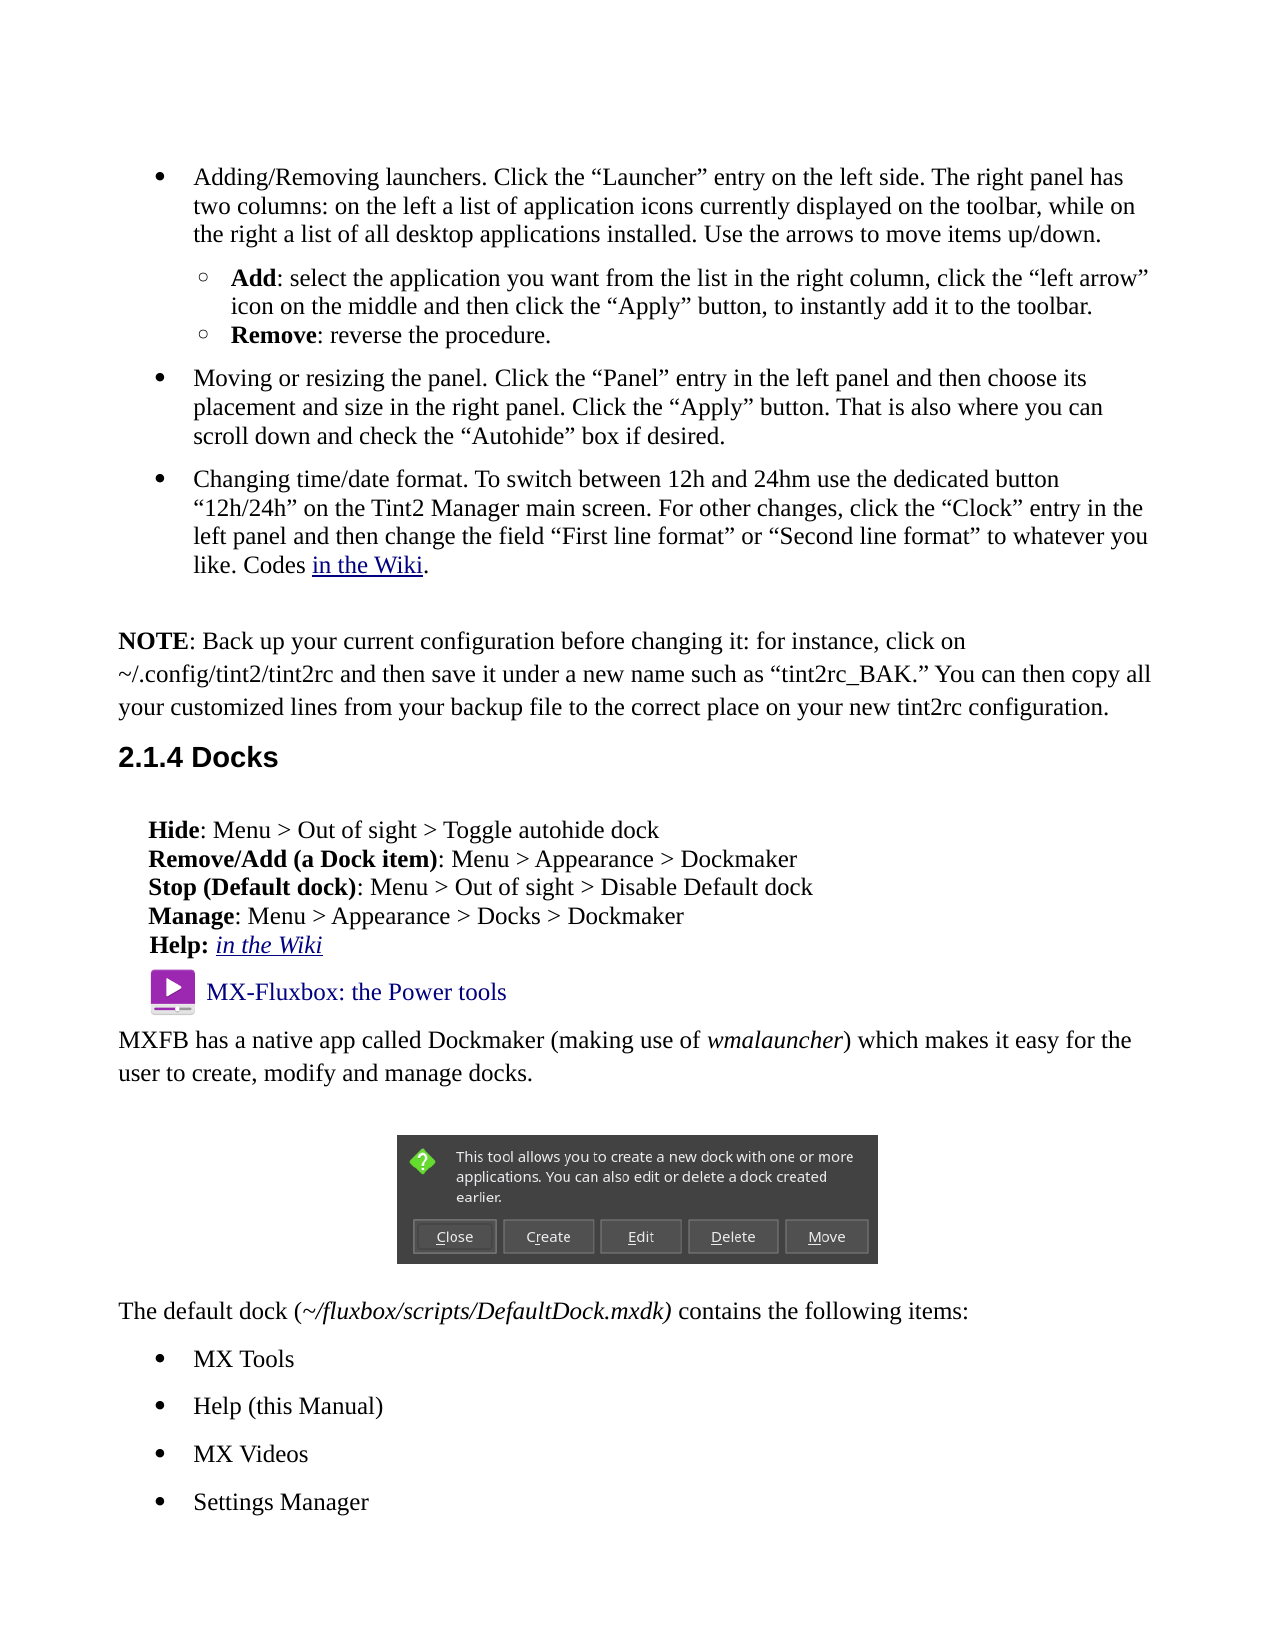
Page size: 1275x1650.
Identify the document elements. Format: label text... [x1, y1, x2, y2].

text MX-Fluxbox: the Power tools [195, 977, 1157, 1006]
text Help: in the Wiki [118, 930, 1157, 959]
list Add: select the application you want from the list in the right column, click the “left arrow” icon on the middle and then click the “Apply” button, to instantly add it to the toolbar. [193, 263, 1157, 320]
list MX Videos [156, 1439, 1157, 1468]
list Settings Manager [156, 1487, 1157, 1515]
list Help (this Manual) [156, 1391, 1157, 1420]
text MXFB has a native app called Dockmaker (making use of wmalauncher) which makes it easy for the user to create, modify and manage docks. [118, 1025, 1157, 1087]
text [118, 977, 150, 1006]
text Hide: Menu > Out of sight > Toggle autohide dock [148, 815, 1157, 844]
list Adding/Removing launchers. Click the “Launcher” entry on the left side. The right panel has two columns: on the left a list of application icons currently displayed on the toolbar, while on the right a list of all desktop applications installed. Use the arrows to move items up/down. [156, 162, 1157, 248]
text NOTE: Back up your current configuration before changing it: for instance, click on ~/.config/tint2/tint2rc and then save it under a new name such as “tint2rc_BAK.” You can then copy all your customized lines from your backup file to the correct place on your new tint2rc configuration. [118, 626, 1157, 721]
list Changing time/date format. To switch between 12h and 24hm use the dedicated button “12h/24h” on the Tint2 Manager main screen. For other changes, click the “Clock” entry in the left panel and then change the field “First line format” or “Second line format” to whatever you like. Codes in the Wiki. [156, 464, 1157, 579]
text The default dock (~/fluxbox/scripts/DefaultDock.mxdk) contains the following items: [118, 1296, 1157, 1325]
list Remove: reverse the procedure. [193, 320, 1157, 349]
text Manage: Menu > Appearance > Docks > Dockmaker [148, 901, 1157, 930]
list Moving or resizing the panel. Click the “Panel” entry in the left panel and then choose its placement and size in the right panel. Click the “Apply” button. That is also where you can scroll down and check the “Autohide” box if desired. [156, 363, 1157, 449]
subtitle 2.1.4 Docks [118, 740, 1157, 774]
text Stop (Default dock): Menu > Out of sight > Disable Default dock [148, 872, 1157, 901]
text Remove/Add (a Dock item): Menu > Appearance > Dockmaker [148, 844, 1157, 872]
picture [397, 1135, 878, 1264]
list MX Tools [156, 1344, 1157, 1372]
